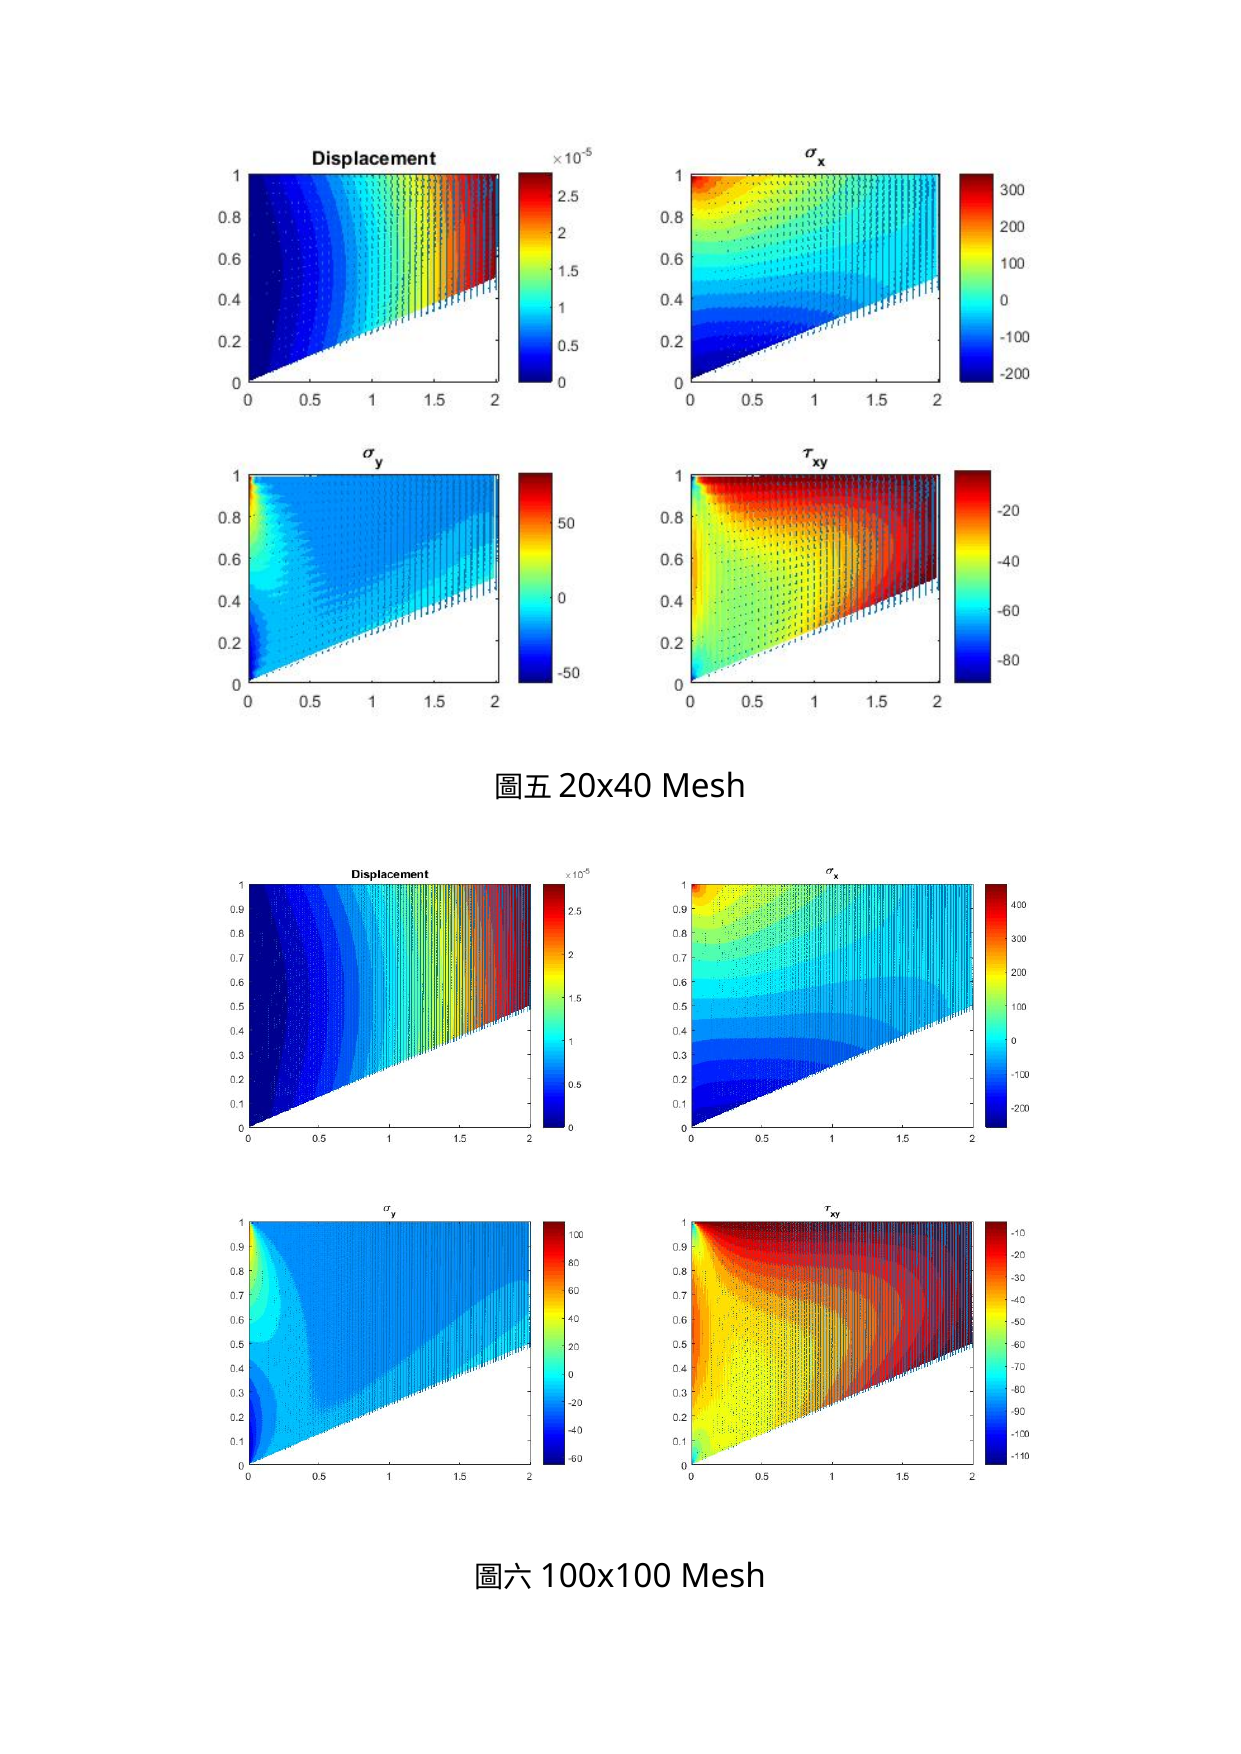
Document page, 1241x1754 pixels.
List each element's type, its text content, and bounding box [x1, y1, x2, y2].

text 圖六 100x100 Mesh [118, 1543, 1122, 1597]
picture [118, 118, 1123, 753]
text 圖五20x40 Mesh [118, 753, 1122, 807]
picture [118, 830, 1123, 1543]
